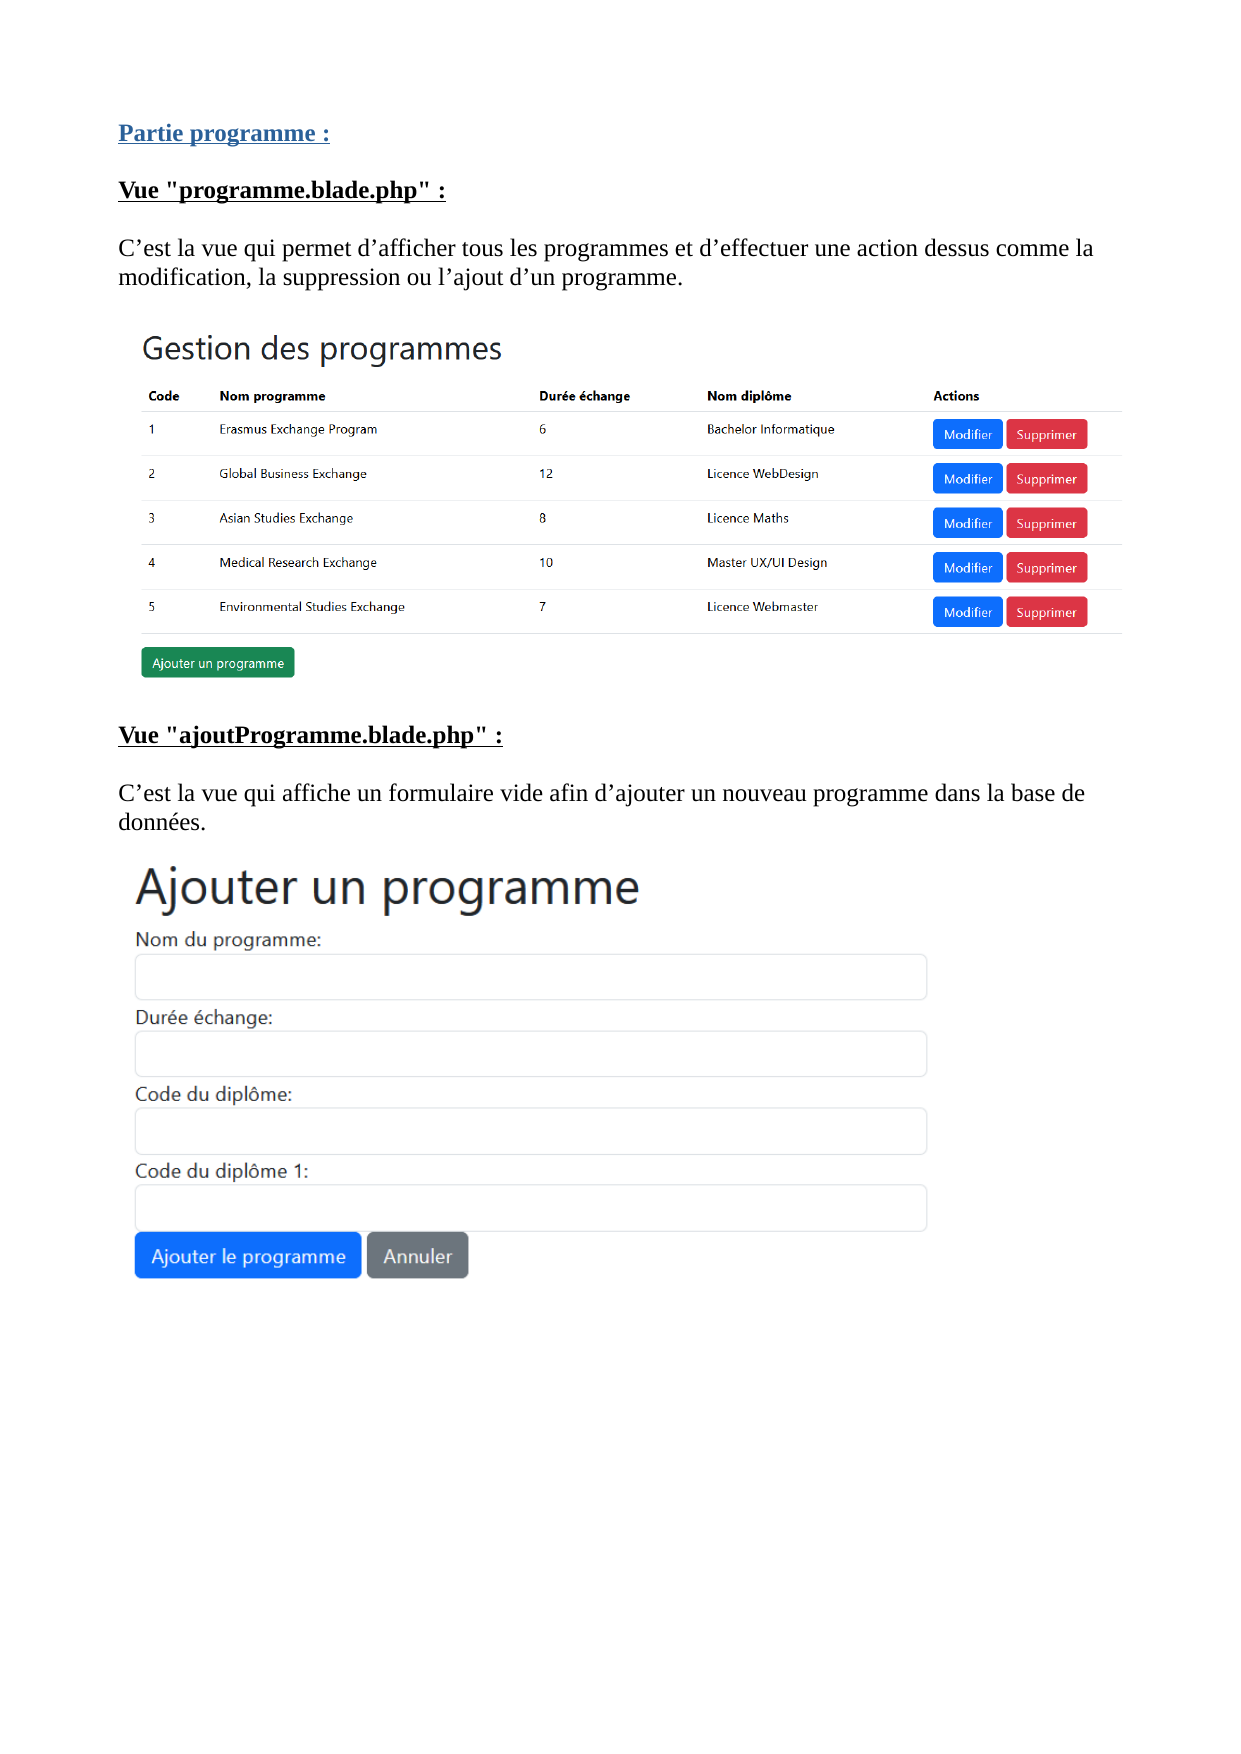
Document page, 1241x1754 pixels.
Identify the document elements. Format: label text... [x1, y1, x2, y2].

text Vue "programme.blade.php" : [118, 176, 1122, 204]
text C’est la vue qui permet d’afficher tous les programmes et d’effectuer une action dessus comme la modification, la suppression ou l’ajout d’un programme. [118, 233, 1122, 291]
text Vue "ajoutProgramme.blade.php" : [118, 692, 1122, 749]
picture [125, 852, 949, 1286]
text Partie programme : [118, 118, 1122, 147]
text C’est la vue qui affiche un formulaire vide afin d’ajouter un nouveau programme dans la base de données. [118, 778, 1122, 836]
picture [118, 319, 1123, 692]
